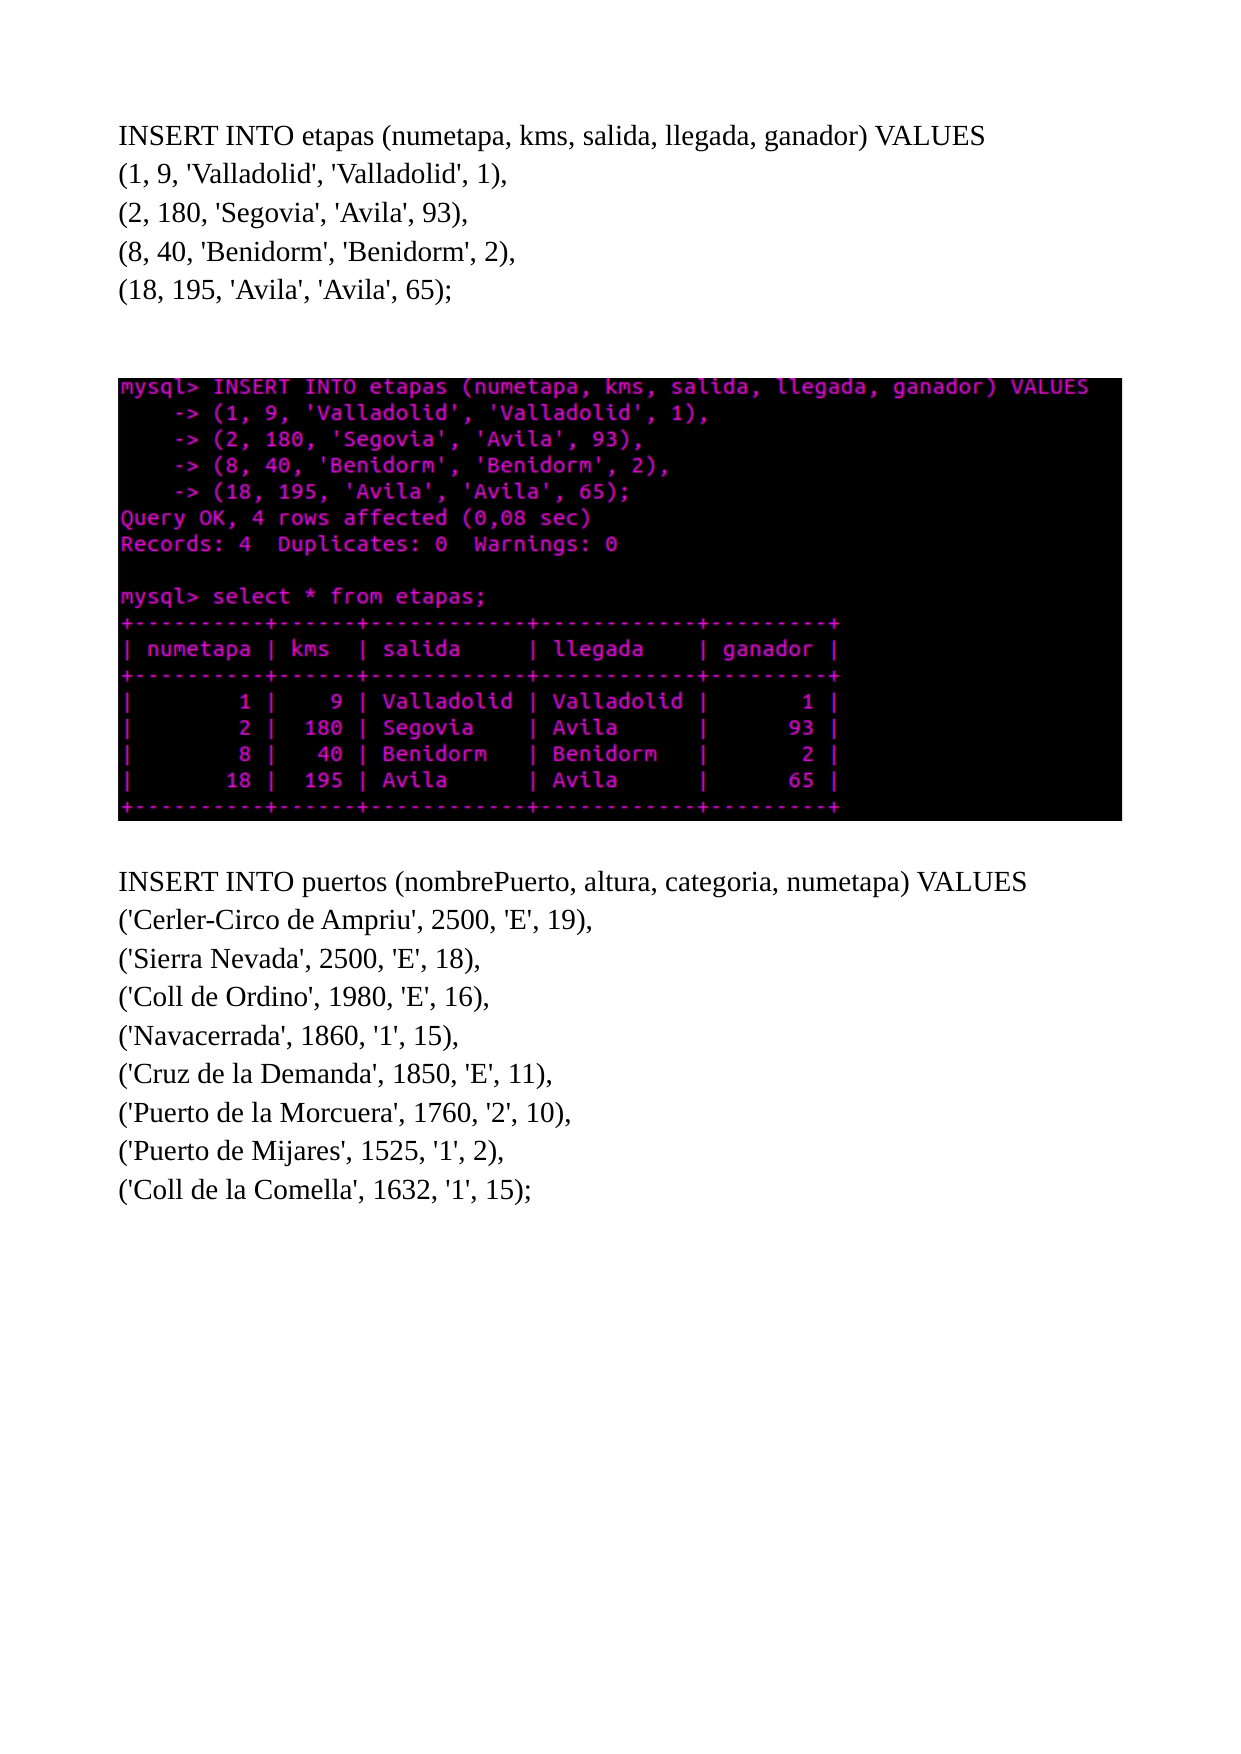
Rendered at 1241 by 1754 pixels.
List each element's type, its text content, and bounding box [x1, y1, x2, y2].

text INSERT INTO puertos (nombrePuerto, altura, categoria, numetapa) VALUES ('Cerler-Circo de Ampriu', 2500, 'E', 19), ('Sierra Nevada', 2500, 'E', 18), ('Coll de Ordino', 1980, 'E', 16), ('Navacerrada', 1860, '1', 15), ('Cruz de la Demanda', 1850, 'E', 11), ('Puerto de la Morcuera', 1760, '2', 10), ('Puerto de Mijares', 1525, '1', 2), ('Coll de la Comella', 1632, '1', 15); [118, 821, 1122, 1206]
text INSERT INTO etapas (numetapa, kms, salida, llegada, ganador) VALUES (1, 9, 'Valladolid', 'Valladolid', 1), (2, 180, 'Segovia', 'Avila', 93), (8, 40, 'Benidorm', 'Benidorm', 2), (18, 195, 'Avila', 'Avila', 65); [118, 118, 1122, 306]
picture [118, 378, 1123, 821]
